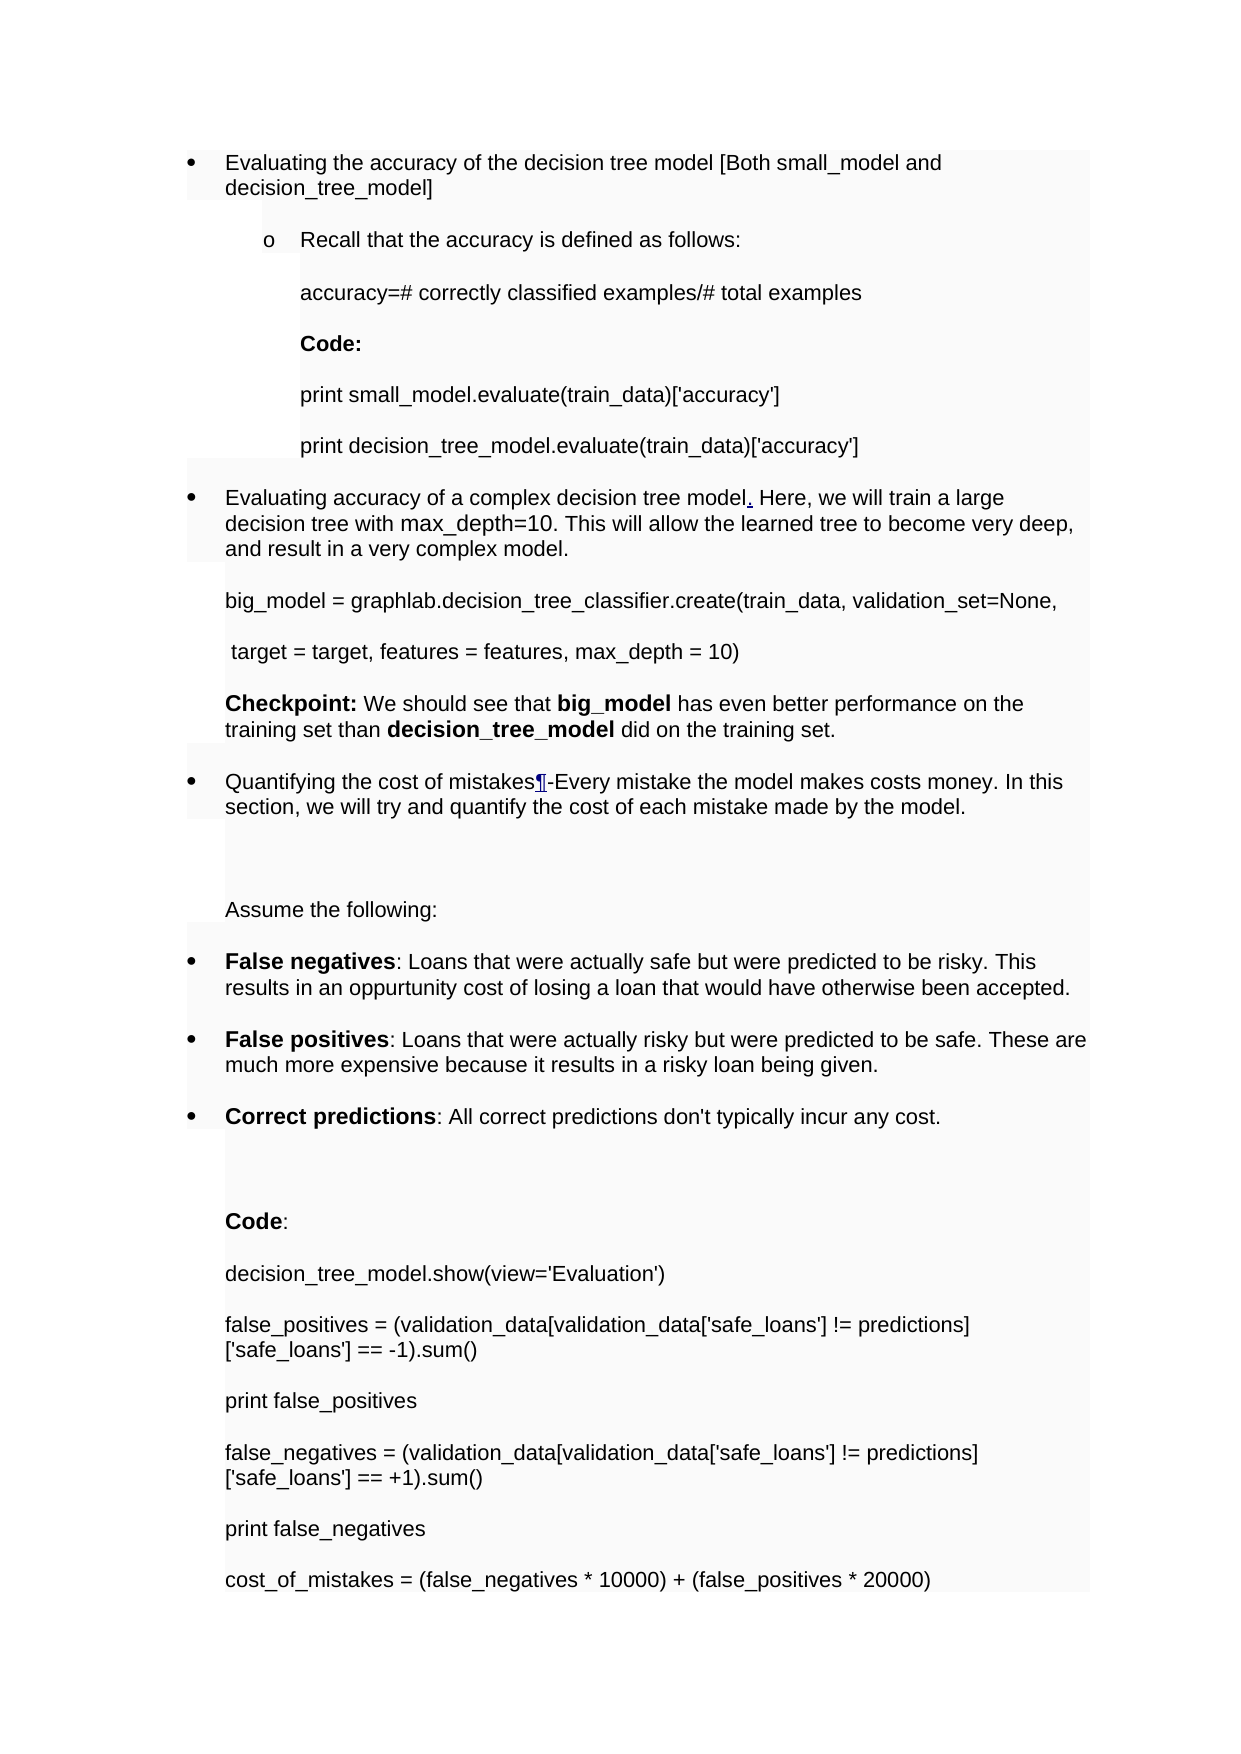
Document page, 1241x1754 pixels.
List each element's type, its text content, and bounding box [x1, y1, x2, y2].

list print false_negatives [225, 1516, 1090, 1541]
list accuracy=# correctly classified examples/# total examples [300, 279, 1090, 305]
list print small_model.evaluate(train_data)['accuracy'] [300, 382, 1090, 407]
list print false_positives [225, 1388, 1090, 1413]
list Assume the following: [225, 897, 1090, 922]
list Evaluating accuracy of a complex decision tree model. Here, we will train a large decision tree with max_depth=10. This will allow the learned tree to become very deep, and result in a very complex model. [187, 484, 1090, 562]
list false_positives = (validation_data[validation_data['safe_loans'] != predictions]['safe_loans'] == -1).sum() [225, 1312, 1090, 1362]
list big_model = graphlab.decision_tree_classifier.create(train_data, validation_set=None, [225, 588, 1090, 613]
list cost_of_mistakes = (false_negatives * 10000) + (false_positives * 20000) [225, 1567, 1090, 1592]
list False negatives: Loans that were actually safe but were predicted to be risky. This results in an oppurtunity cost of losing a loan that would have otherwise been accepted. [187, 948, 1090, 999]
list Quantifying the cost of mistakes¶-Every mistake the model makes costs money. In this section, we will try and quantify the cost of each mistake made by the model. [187, 769, 1090, 819]
list Checkpoint: We should see that big_model has even better performance on the training set than decision_tree_model did on the training set. [225, 690, 1090, 743]
list decision_tree_model.show(view='Evaluation') [225, 1260, 1090, 1286]
list false_negatives = (validation_data[validation_data['safe_loans'] != predictions]['safe_loans'] == +1).sum() [225, 1439, 1090, 1490]
list Correct predictions: All correct predictions don't typically incur any cost. [187, 1103, 1090, 1129]
list Code: [225, 1208, 1090, 1234]
list target = target, features = features, max_depth = 10) [225, 639, 1090, 664]
list Recall that the accuracy is defined as follows: [262, 226, 1090, 253]
list Evaluating the accuracy of the decision tree model [Both small_model and decision_tree_model] [187, 150, 1090, 200]
list Code: [300, 331, 1090, 356]
list print decision_tree_model.evaluate(train_data)['accuracy'] [300, 433, 1090, 458]
list False positives: Loans that were actually risky but were predicted to be safe. These are much more expensive because it results in a risky loan being given. [187, 1026, 1090, 1077]
